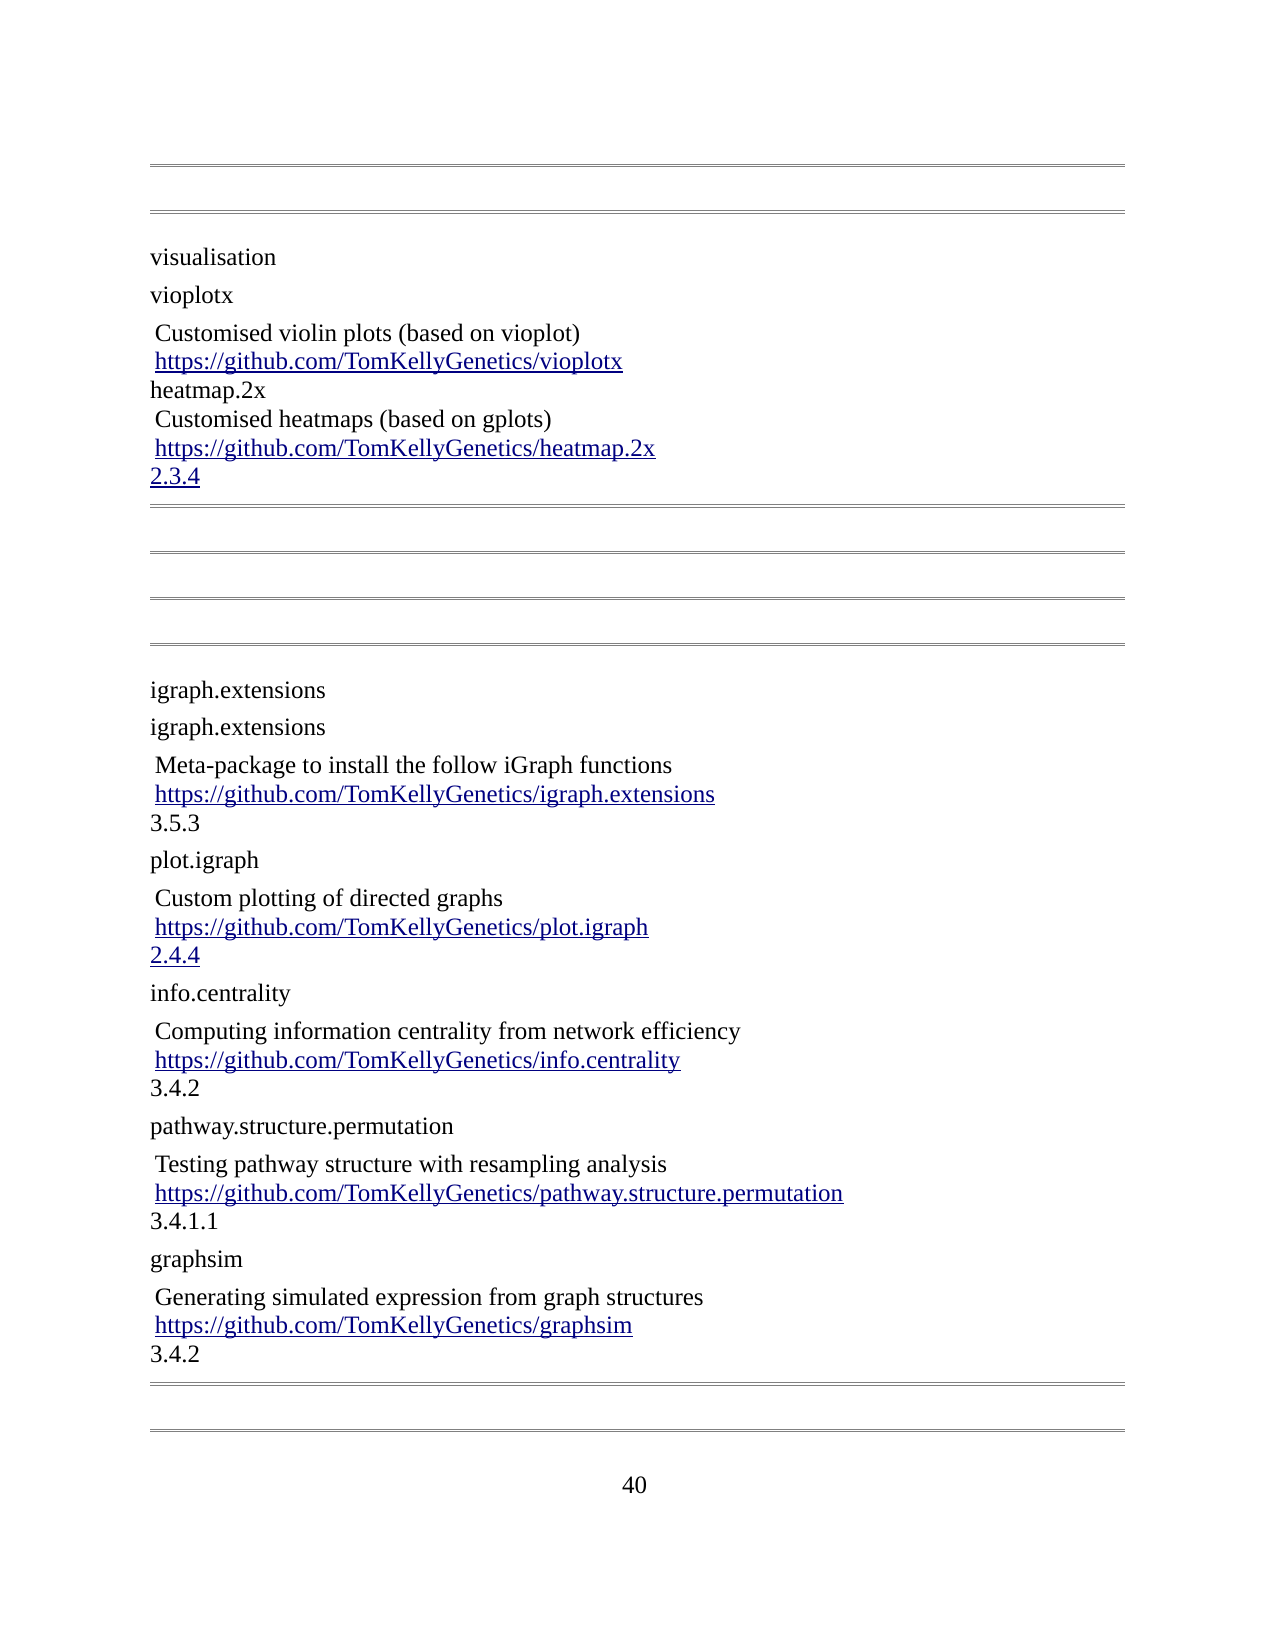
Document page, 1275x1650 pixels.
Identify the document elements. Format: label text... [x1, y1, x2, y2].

text 3.5.3 [150, 808, 1125, 836]
text igraph.extensions [150, 675, 1125, 703]
text igraph.extensions [150, 712, 1125, 741]
text 3.4.2 [150, 1339, 1125, 1368]
text pathway.structure.permutation [150, 1111, 1125, 1140]
text 2.3.4 [150, 461, 1125, 490]
table_cell https://github.com/TomKellyGenetics/info.centrality [150, 1045, 1125, 1073]
table_header Customised violin plots (based on vioplot) [150, 318, 1125, 346]
text 3.4.2 [150, 1073, 1125, 1102]
table_cell https://github.com/TomKellyGenetics/igraph.extensions [150, 779, 1125, 808]
table_header Testing pathway structure with resampling analysis [150, 1149, 1125, 1178]
text vioplotx [150, 280, 1125, 309]
table_cell https://github.com/TomKellyGenetics/graphsim [150, 1311, 1125, 1339]
text heatmap.2x [150, 375, 1125, 404]
text graphsim [150, 1244, 1125, 1273]
table_header Custom plotting of directed graphs [150, 883, 1125, 912]
table_cell https://github.com/TomKellyGenetics/vioplotx [150, 346, 1125, 375]
table_cell https://github.com/TomKellyGenetics/heatmap.2x [150, 433, 1125, 461]
table_cell https://github.com/TomKellyGenetics/pathway.structure.permutation [150, 1178, 1125, 1206]
table_header Generating simulated expression from graph structures [150, 1282, 1125, 1311]
text 2.4.4 [150, 941, 1125, 969]
text info.centrality [150, 978, 1125, 1007]
text 3.4.1.1 [150, 1206, 1125, 1235]
text visualisation [150, 242, 1125, 271]
table_header Customised heatmaps (based on gplots) [150, 404, 1125, 433]
table_header Meta-package to install the follow iGraph functions [150, 750, 1125, 779]
table_header Computing information centrality from network efficiency [150, 1016, 1125, 1045]
table_cell https://github.com/TomKellyGenetics/plot.igraph [150, 912, 1125, 941]
text plot.igraph [150, 845, 1125, 874]
